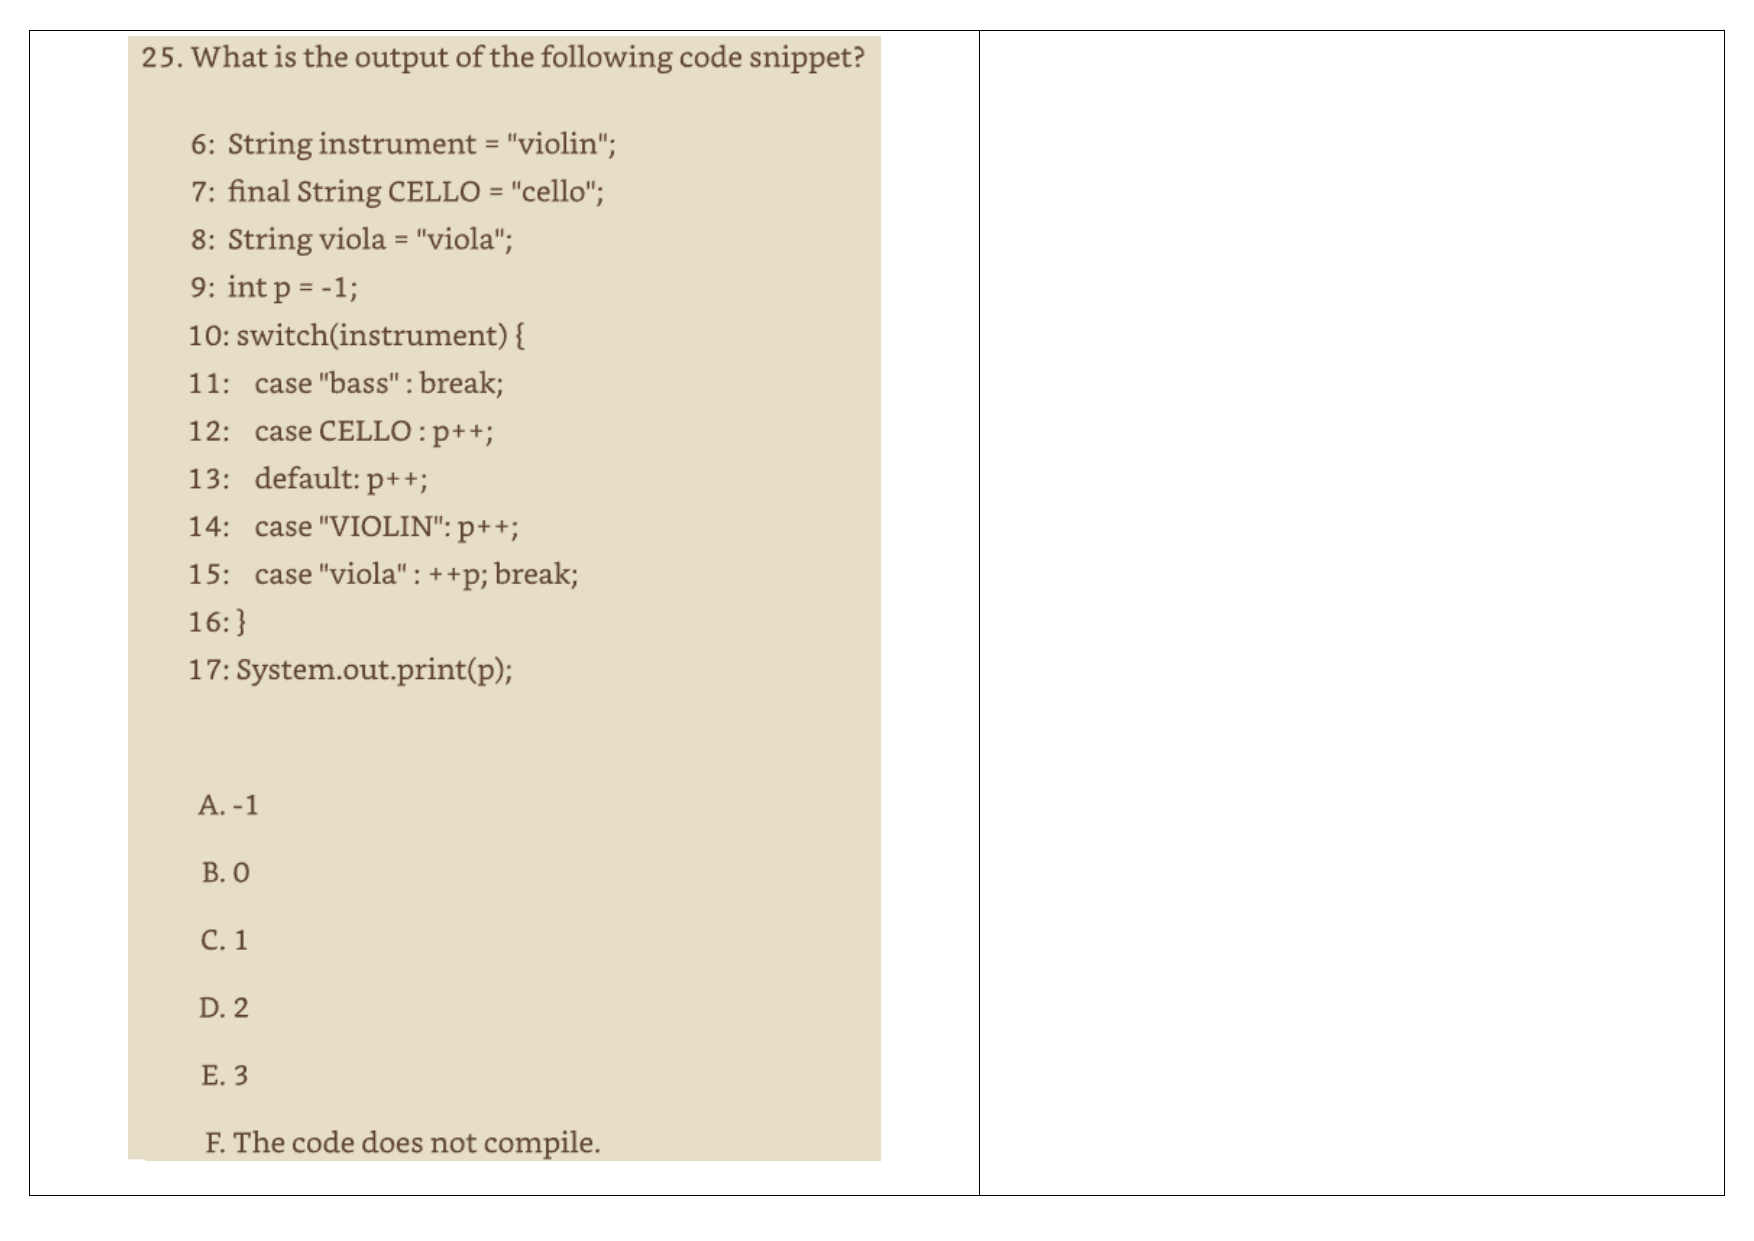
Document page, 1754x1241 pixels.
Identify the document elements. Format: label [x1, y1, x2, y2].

picture [128, 36, 882, 1161]
table_cell [980, 31, 1724, 1195]
table_cell [30, 31, 979, 1195]
